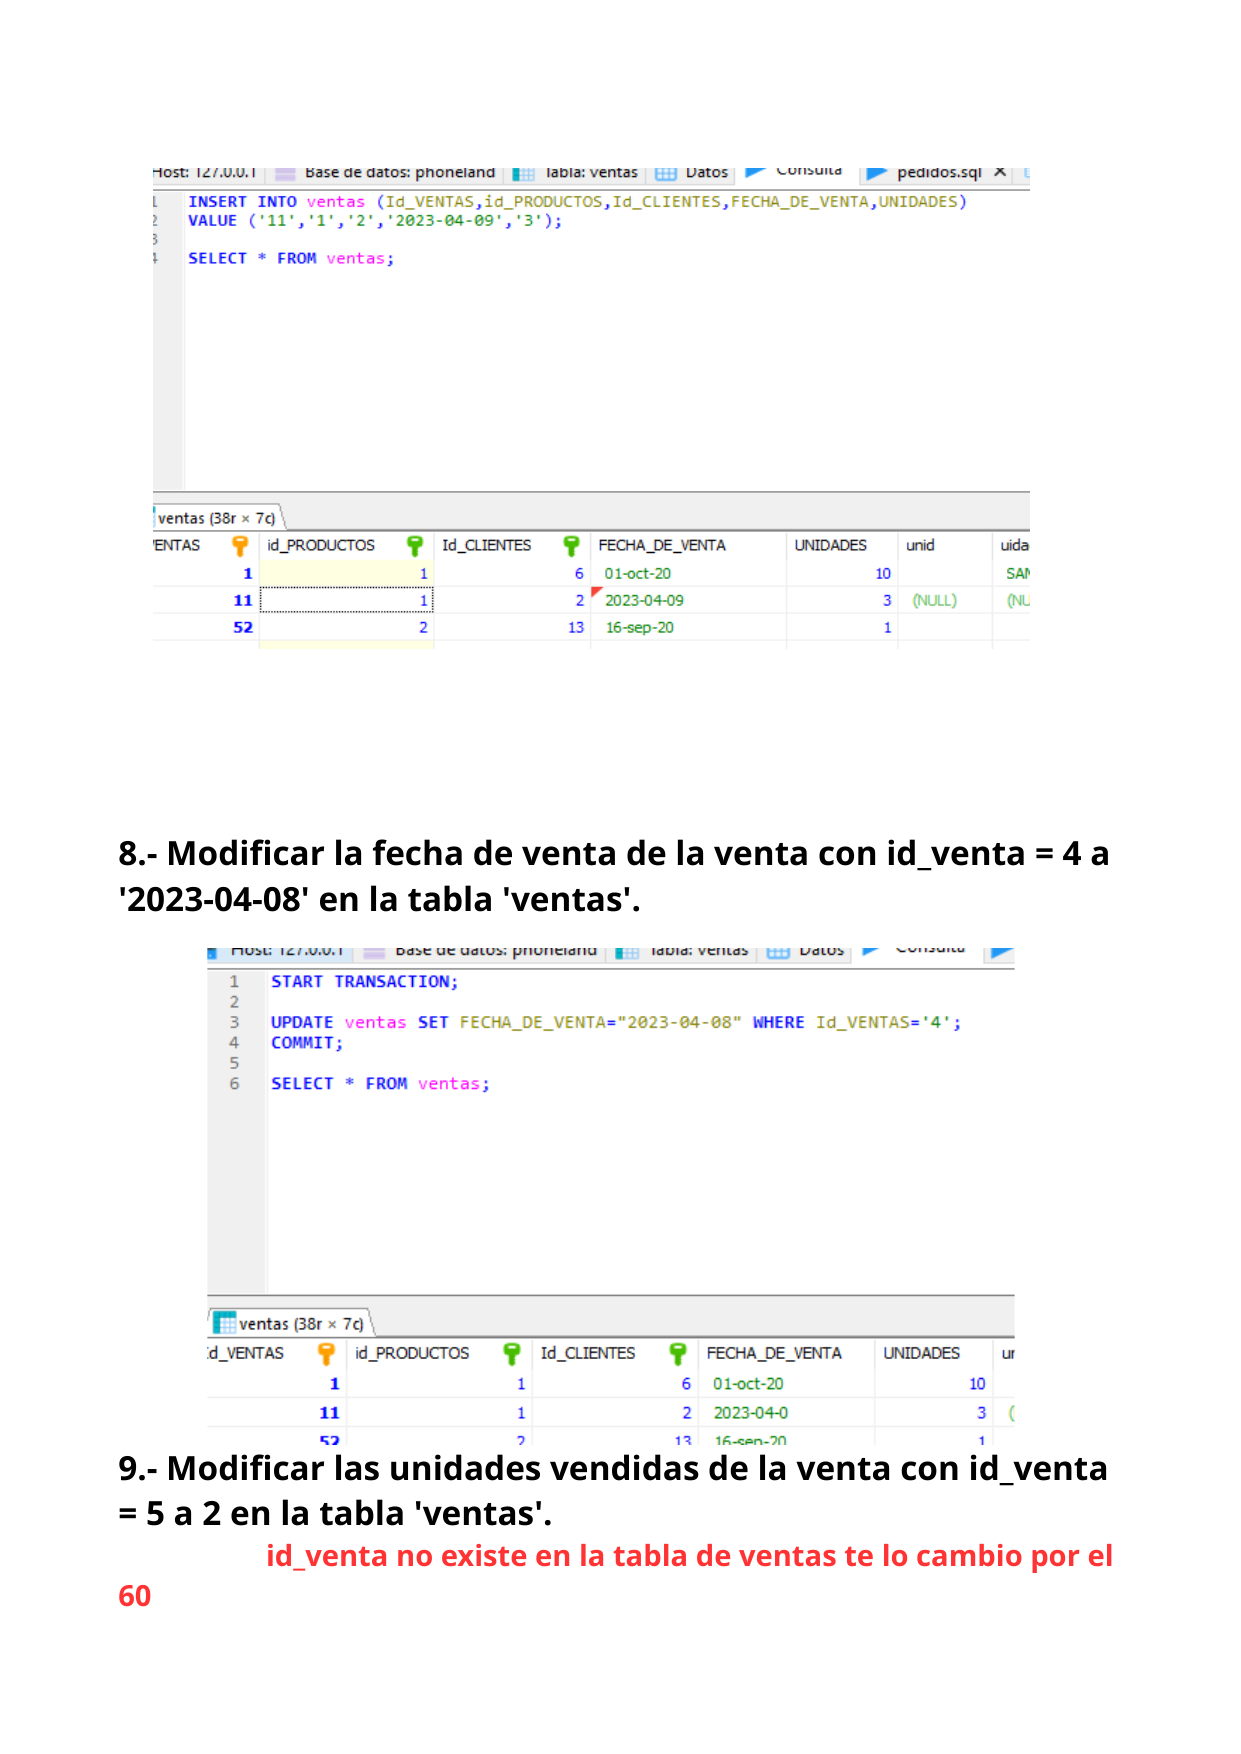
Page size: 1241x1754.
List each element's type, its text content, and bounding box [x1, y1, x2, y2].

picture [207, 948, 1015, 1445]
text 8.- Modificar la fecha de venta de la venta con id_venta = 4 a '2023-04-08' en la tabla 'ventas'. [118, 830, 1122, 921]
picture [153, 168, 1030, 649]
text id_venta no existe en la tabla de ventas te lo cambio por el 60 [118, 1535, 1122, 1614]
text 9.- Modificar las unidades vendidas de la venta con id_venta = 5 a 2 en la tabla 'ventas'. [118, 921, 1122, 1535]
